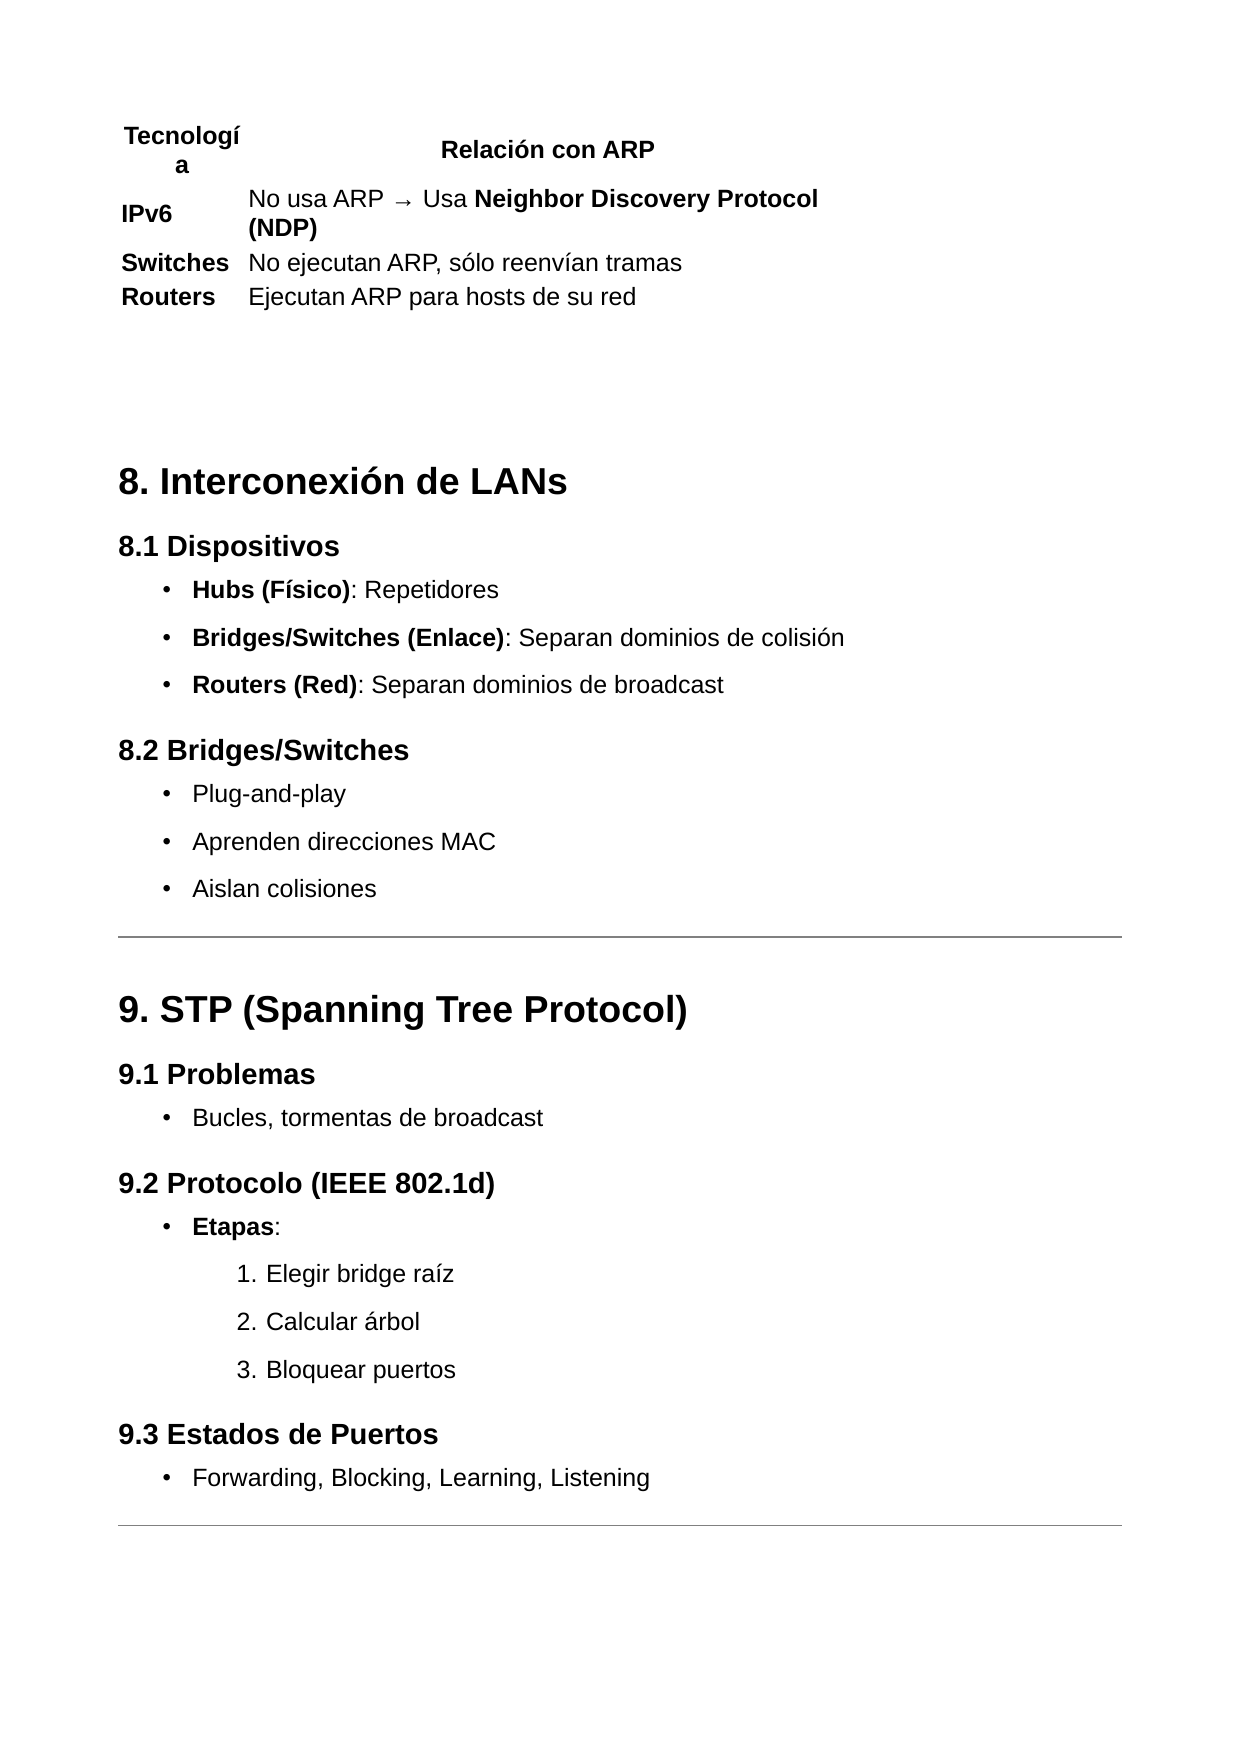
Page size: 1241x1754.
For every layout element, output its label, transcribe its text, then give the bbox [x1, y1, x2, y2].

list Bucles, tormentas de broadcast [162, 1103, 1122, 1132]
list Forwarding, Blocking, Learning, Listening [162, 1463, 1122, 1492]
list Aislan colisiones [162, 874, 1122, 903]
list Etapas: [162, 1212, 1122, 1241]
table_cell IPv6 [118, 181, 245, 245]
subtitle 9.1 Problemas [118, 1057, 1122, 1091]
table_cell Switches [118, 245, 245, 279]
table_cell Ejecutan ARP para hosts de su red [245, 279, 851, 314]
list Bridges/Switches (Enlace): Separan dominios de colisión [162, 623, 1122, 652]
list Aprenden direcciones MAC [162, 827, 1122, 855]
table_cell Routers [118, 279, 245, 314]
table_cell No usa ARP → Usa Neighbor Discovery Protocol (NDP) [245, 181, 851, 245]
subtitle 8. Interconexión de LANs [118, 459, 1122, 502]
subtitle 8.2 Bridges/Switches [118, 733, 1122, 766]
table_header Relación con ARP [245, 118, 851, 181]
list Hubs (Físico): Repetidores [162, 575, 1122, 604]
subtitle 9. STP (Spanning Tree Protocol) [118, 987, 1122, 1030]
table_cell No ejecutan ARP, sólo reenvían tramas [245, 245, 851, 279]
list Elegir bridge raíz [236, 1259, 1122, 1288]
list Bloquear puertos [236, 1354, 1122, 1383]
table_header Tecnología [118, 118, 245, 181]
subtitle 8.1 Dispositivos [118, 529, 1122, 563]
list Plug-and-play [162, 779, 1122, 808]
subtitle 9.3 Estados de Puertos [118, 1417, 1122, 1450]
list Routers (Red): Separan dominios de broadcast [162, 671, 1122, 699]
subtitle 9.2 Protocolo (IEEE 802.1d) [118, 1166, 1122, 1199]
list Calcular árbol [236, 1307, 1122, 1336]
